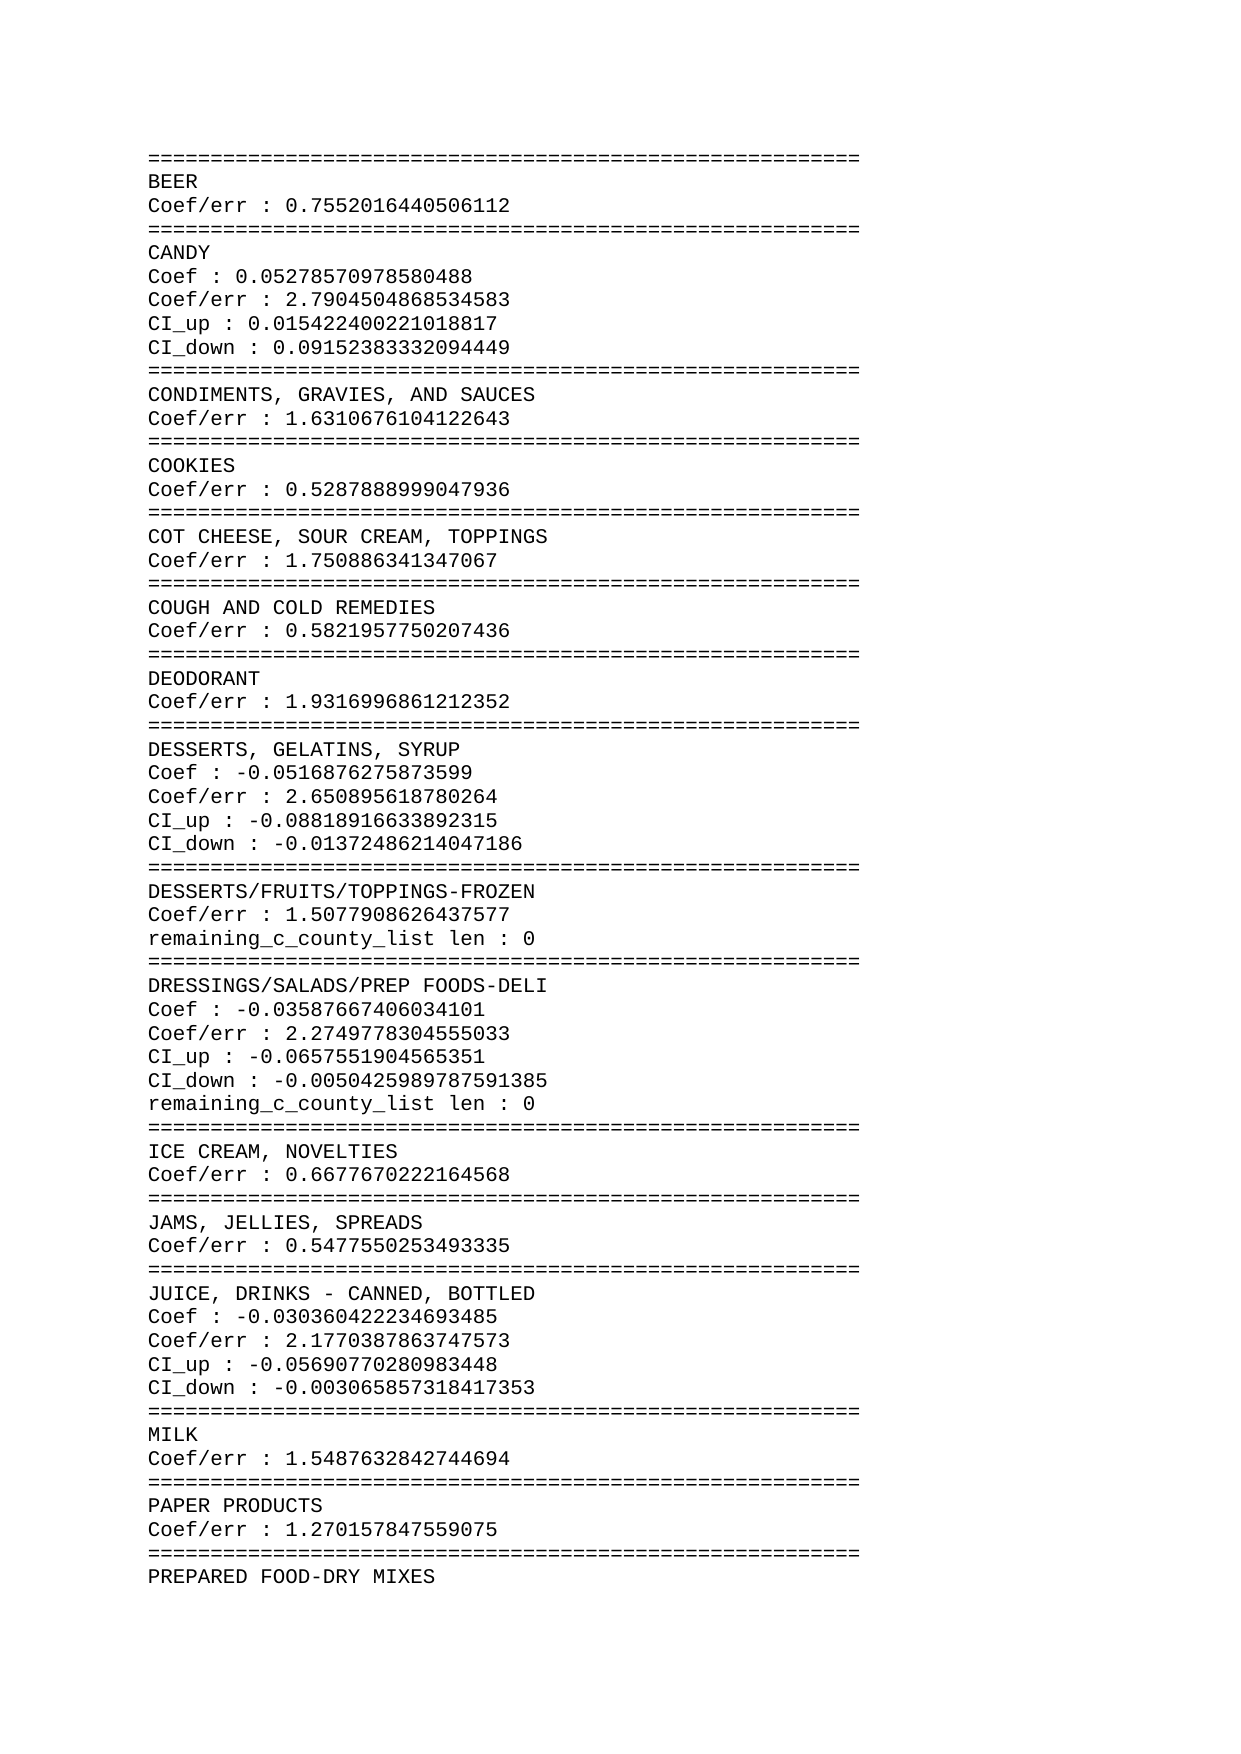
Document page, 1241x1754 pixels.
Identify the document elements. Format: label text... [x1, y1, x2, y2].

text ========================================================= [148, 857, 1093, 881]
text ICE CREAM, NOVELTIES [148, 1141, 1093, 1164]
text ========================================================= [148, 360, 1093, 384]
text CI_up : -0.08818916633892315 [148, 810, 1093, 833]
text CI_down : -0.003065857318417353 [148, 1377, 1093, 1401]
text Coef/err : 1.5077908626437577 [148, 904, 1093, 928]
text CI_up : -0.0657551904565351 [148, 1046, 1093, 1070]
text Coef/err : 0.5287888999047936 [148, 479, 1093, 502]
text CI_down : 0.09152383332094449 [148, 337, 1093, 360]
text ========================================================= [148, 1543, 1093, 1566]
text Coef : -0.030360422234693485 [148, 1306, 1093, 1330]
text Coef : -0.03587667406034101 [148, 999, 1093, 1022]
text CI_down : -0.01372486214047186 [148, 833, 1093, 857]
text ========================================================= [148, 1188, 1093, 1212]
text ========================================================= [148, 431, 1093, 455]
text Coef/err : 1.5487632842744694 [148, 1448, 1093, 1472]
text JAMS, JELLIES, SPREADS [148, 1212, 1093, 1235]
text ========================================================= [148, 715, 1093, 739]
text DRESSINGS/SALADS/PREP FOODS-DELI [148, 975, 1093, 999]
text PREPARED FOOD-DRY MIXES [148, 1566, 1093, 1590]
text Coef : 0.05278570978580488 [148, 266, 1093, 289]
text CI_up : -0.05690770280983448 [148, 1353, 1093, 1377]
text CI_up : 0.015422400221018817 [148, 313, 1093, 337]
text COOKIES [148, 455, 1093, 479]
text ========================================================= [148, 218, 1093, 242]
text CI_down : -0.0050425989787591385 [148, 1070, 1093, 1093]
text BEER [148, 171, 1093, 195]
text Coef/err : 1.9316996861212352 [148, 691, 1093, 715]
text ========================================================= [148, 573, 1093, 597]
text Coef/err : 1.6310676104122643 [148, 408, 1093, 431]
text Coef/err : 1.750886341347067 [148, 549, 1093, 573]
text Coef/err : 2.1770387863747573 [148, 1330, 1093, 1353]
text DEODORANT [148, 668, 1093, 691]
text Coef/err : 0.5821957750207436 [148, 621, 1093, 644]
text Coef/err : 1.270157847559075 [148, 1519, 1093, 1543]
text ========================================================= [148, 148, 1093, 171]
text COT CHEESE, SOUR CREAM, TOPPINGS [148, 526, 1093, 549]
text DESSERTS, GELATINS, SYRUP [148, 739, 1093, 762]
text Coef/err : 2.650895618780264 [148, 786, 1093, 810]
text ========================================================= [148, 502, 1093, 526]
text ========================================================= [148, 1259, 1093, 1283]
text Coef/err : 0.5477550253493335 [148, 1235, 1093, 1259]
text ========================================================= [148, 1401, 1093, 1424]
text Coef : -0.0516876275873599 [148, 762, 1093, 786]
text DESSERTS/FRUITS/TOPPINGS-FROZEN [148, 881, 1093, 904]
text Coef/err : 2.7904504868534583 [148, 289, 1093, 313]
text CONDIMENTS, GRAVIES, AND SAUCES [148, 384, 1093, 408]
text CANDY [148, 242, 1093, 266]
text ========================================================= [148, 1472, 1093, 1495]
text remaining_c_county_list len : 0 [148, 928, 1093, 952]
text remaining_c_county_list len : 0 [148, 1093, 1093, 1117]
text ========================================================= [148, 644, 1093, 668]
text PAPER PRODUCTS [148, 1495, 1093, 1519]
text Coef/err : 0.6677670222164568 [148, 1164, 1093, 1188]
text COUGH AND COLD REMEDIES [148, 597, 1093, 621]
text ========================================================= [148, 952, 1093, 975]
text Coef/err : 2.2749778304555033 [148, 1022, 1093, 1046]
text JUICE, DRINKS - CANNED, BOTTLED [148, 1283, 1093, 1306]
text Coef/err : 0.7552016440506112 [148, 195, 1093, 218]
text MILK [148, 1424, 1093, 1448]
text ========================================================= [148, 1117, 1093, 1141]
